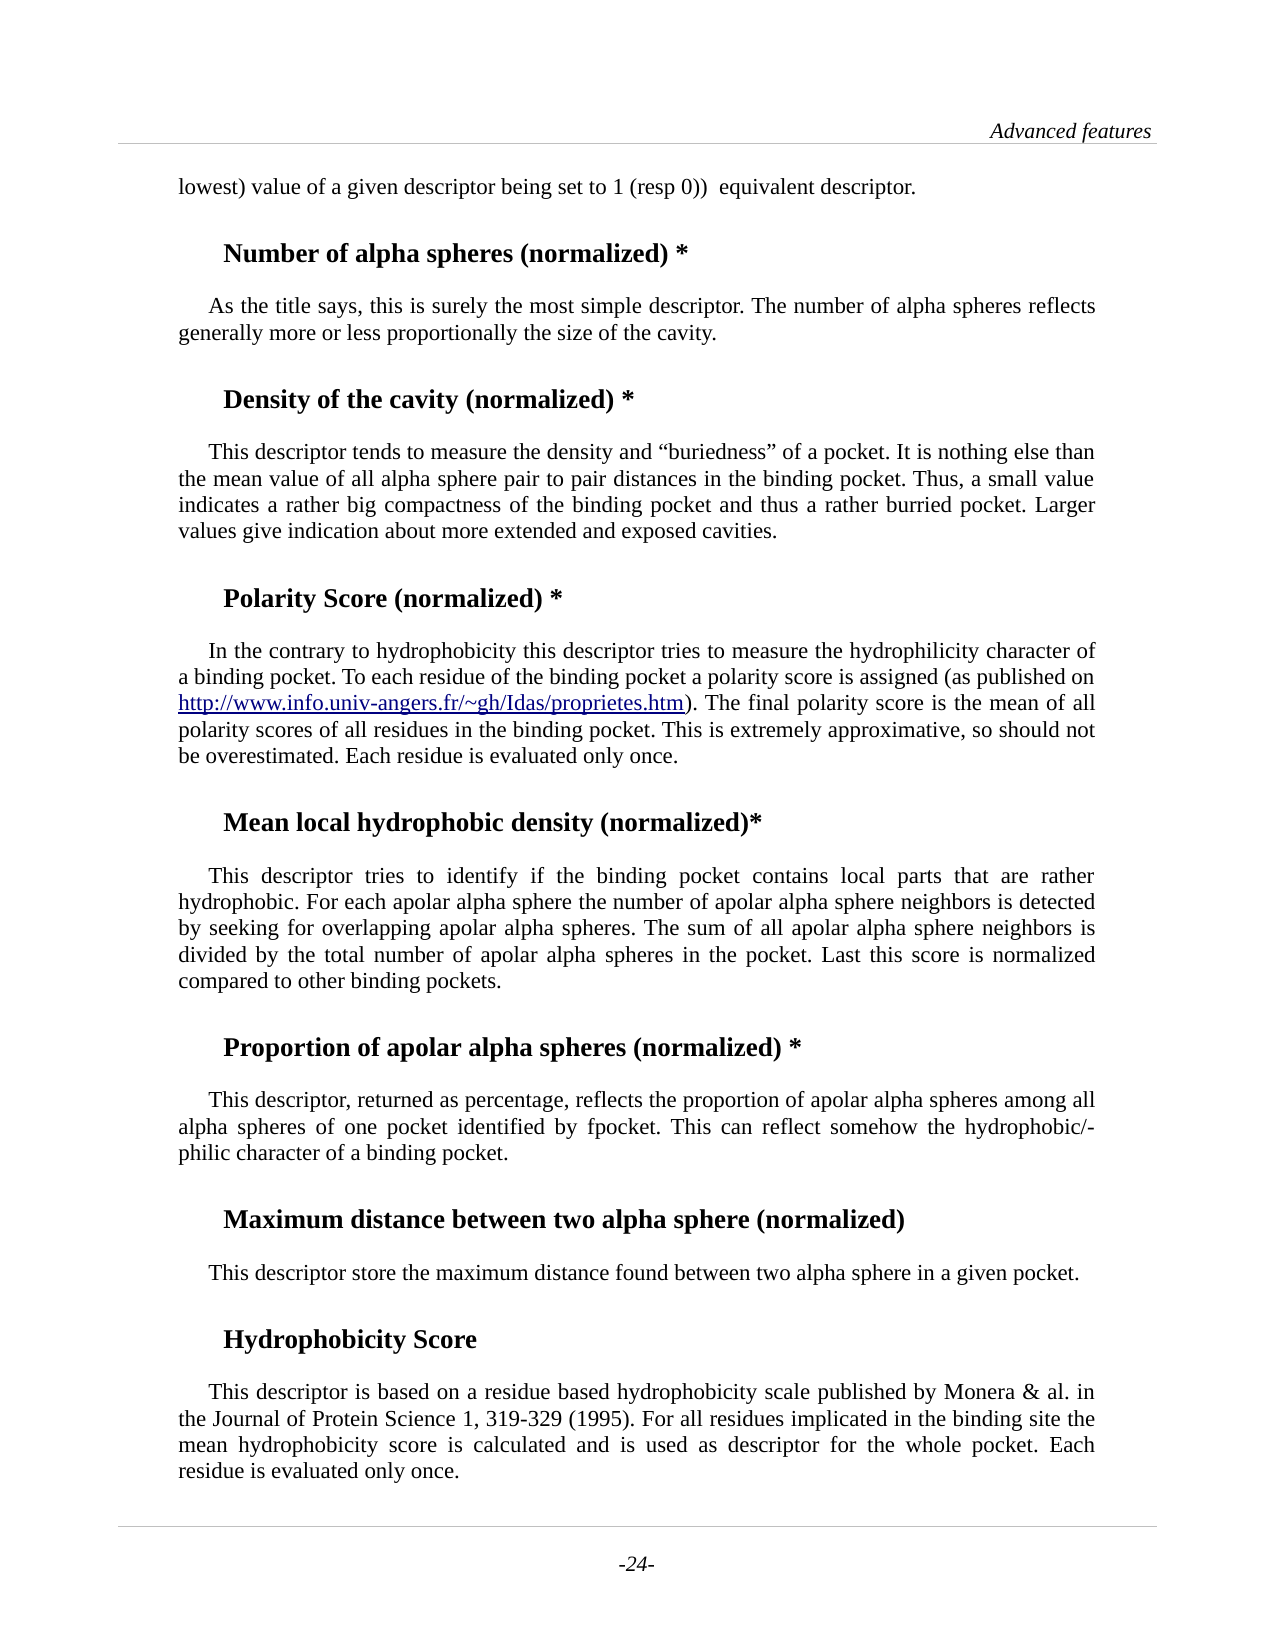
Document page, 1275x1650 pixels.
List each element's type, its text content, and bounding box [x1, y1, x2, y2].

text This descriptor, returned as percentage, reflects the proportion of apolar alpha spheres among all alpha spheres of one pocket identified by fpocket. This can reflect somehow the hydrophobic/-philic character of a binding pocket. [178, 1087, 1097, 1166]
subtitle Hydrophobicity Score [223, 1323, 1157, 1354]
text This descriptor is based on a residue based hydrophobicity scale published by Monera & al. in the Journal of Protein Science 1, 319-329 (1995). For all residues implicated in the binding site the mean hydrophobicity score is calculated and is used as descriptor for the whole pocket. Each residue is evaluated only once. [178, 1378, 1097, 1484]
text As the title says, this is surely the most simple descriptor. The number of alpha spheres reflects generally more or less proportionally the size of the cavity. [178, 292, 1097, 345]
text lowest) value of a given descriptor being set to 1 (resp 0)) equivalent descriptor. [178, 173, 1097, 199]
subtitle Maximum distance between two alpha sphere (normalized) [223, 1204, 1157, 1235]
text In the contrary to hydrophobicity this descriptor tries to measure the hydrophilicity character of a binding pocket. To each residue of the binding pocket a polarity score is assigned (as published on http://www.info.univ-angers.fr/~gh/Idas/proprietes.htm). The final polarity score is the mean of all polarity scores of all residues in the binding pocket. This is extremely approximative, so should not be overestimated. Each residue is evaluated only once. [178, 637, 1097, 768]
subtitle Number of alpha spheres (normalized) * [223, 237, 1157, 268]
subtitle Density of the cavity (normalized) * [223, 383, 1157, 414]
subtitle Polarity Score (normalized) * [223, 582, 1157, 613]
text This descriptor tends to measure the density and “buriedness” of a pocket. It is nothing else than the mean value of all alpha sphere pair to pair distances in the binding pocket. Thus, a small value indicates a rather big compactness of the binding pocket and thus a rather burried pocket. Larger values give indication about more extended and exposed cavities. [178, 438, 1097, 544]
text This descriptor tries to identify if the binding pocket contains local parts that are rather hydrophobic. For each apolar alpha sphere the number of apolar alpha sphere neighbors is detected by seeking for overlapping apolar alpha spheres. The sum of all apolar alpha sphere neighbors is divided by the total number of apolar alpha spheres in the pocket. Last this score is normalized compared to other binding pockets. [178, 862, 1097, 993]
text This descriptor store the maximum distance found between two alpha sphere in a given pocket. [178, 1259, 1097, 1285]
subtitle Mean local hydrophobic density (normalized)* [223, 807, 1157, 838]
subtitle Proportion of apolar alpha spheres (normalized) * [223, 1031, 1157, 1063]
